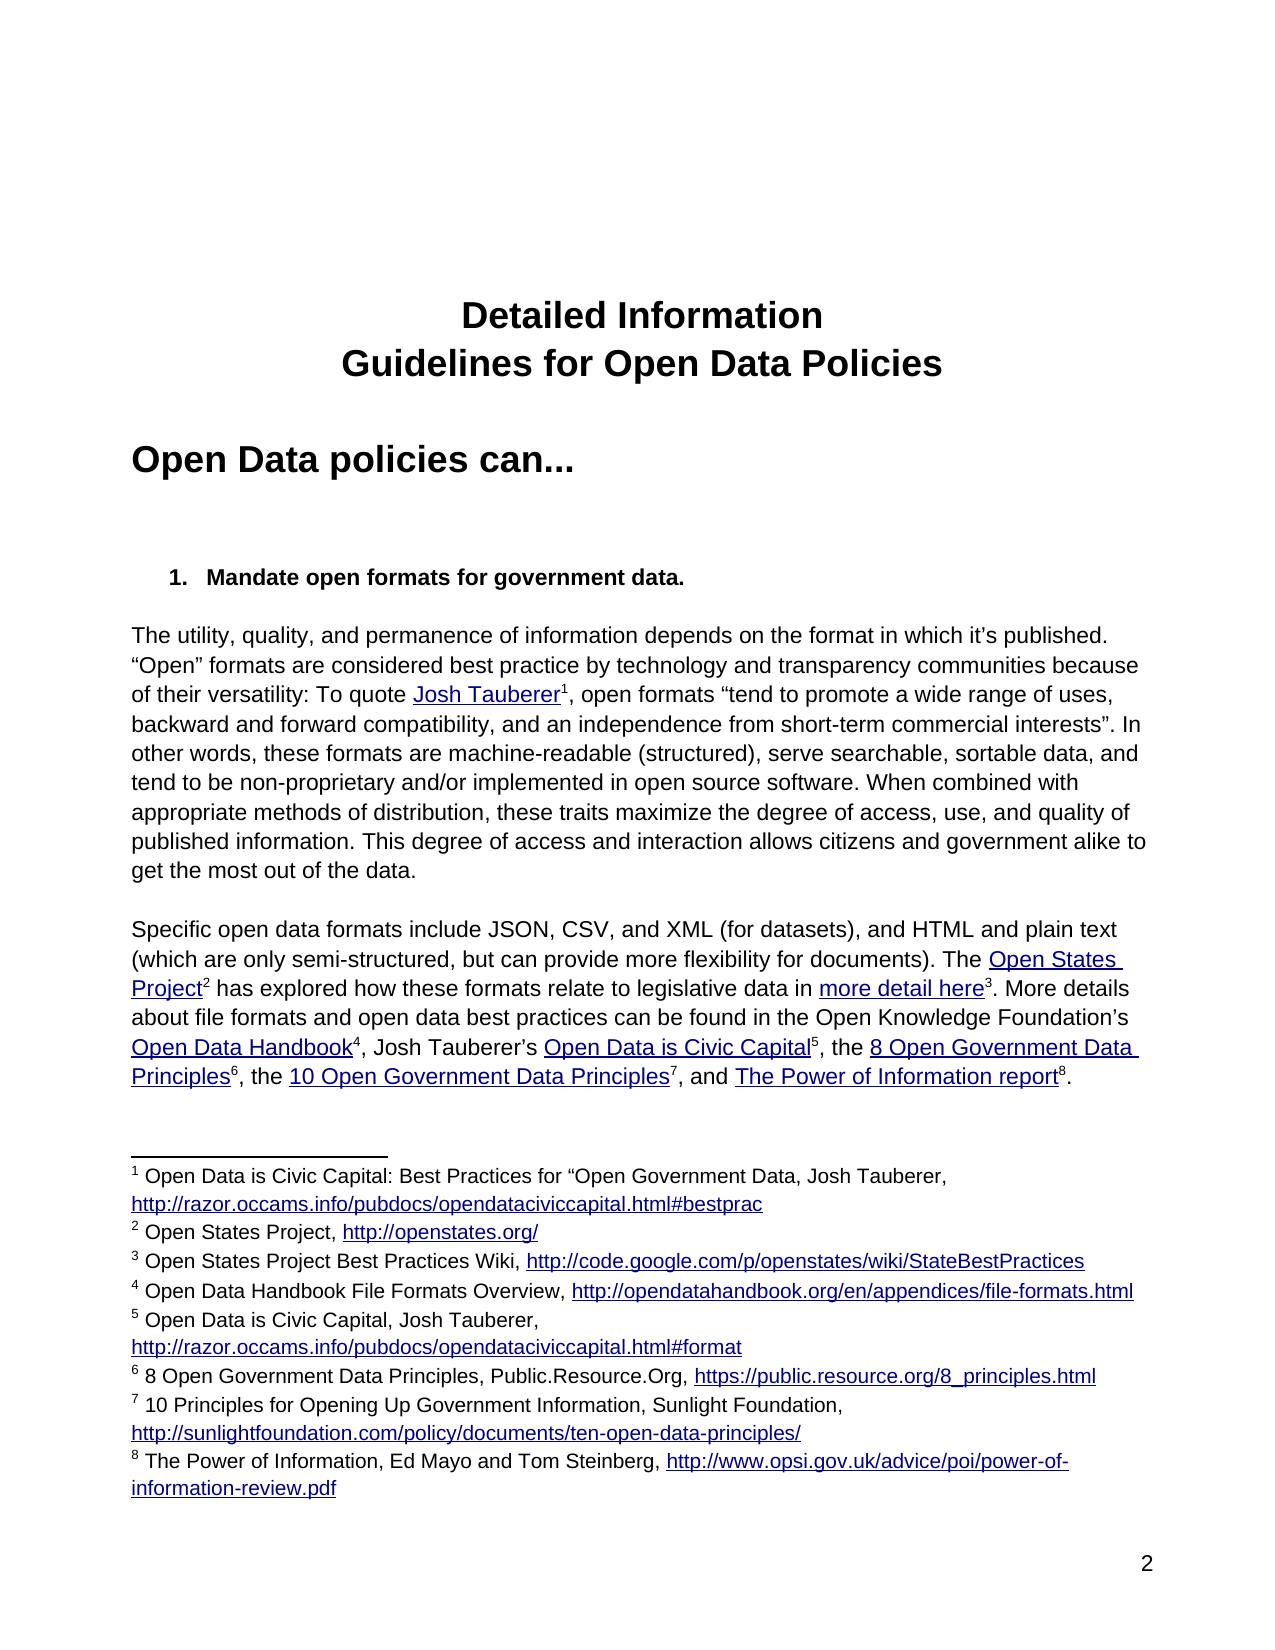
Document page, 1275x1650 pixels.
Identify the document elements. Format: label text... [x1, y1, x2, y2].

text 8 Open Government Data Principles, Public.Resource.Org, https://public.resource.org/8_principles.html [131, 1363, 1153, 1388]
text Open Data is Civic Capital: Best Practices for “Open Government Data, Josh Tauberer, http://razor.occams.info/pubdocs/opendataciviccapital.html#bestprac [131, 1163, 1153, 1215]
list Mandate open formats for government data. [169, 564, 1153, 590]
text The utility, quality, and permanence of information depends on the format in which it’s published. “Open” formats are considered best practice by technology and transparency communities because of their versatility: To quote Josh Tauberer, open formats “tend to promote a wide range of uses, backward and forward compatibility, and an independence from short-term commercial interests”. In other words, these formats are machine-readable (structured), serve searchable, sortable data, and tend to be non-proprietary and/or implemented in open source software. When combined with appropriate methods of distribution, these traits maximize the degree of access, use, and quality of published information. This degree of access and interaction allows citizens and government alike to get the most out of the data. [131, 623, 1153, 884]
text Open States Project Best Practices Wiki, http://code.google.com/p/openstates/wiki/StateBestPractices [131, 1248, 1153, 1274]
text Open Data policies can... [131, 439, 1153, 481]
text The Power of Information, Ed Mayo and Tom Steinberg, http://www.opsi.gov.uk/advice/poi/power-of-information-review.pdf [131, 1448, 1153, 1500]
text 10 Principles for Opening Up Government Information, Sunlight Foundation, http://sunlightfoundation.com/policy/documents/ten-open-data-principles/ [131, 1392, 1153, 1444]
text Open States Project, http://openstates.org/ [131, 1219, 1153, 1244]
text Specific open data formats include JSON, CSV, and XML (for datasets), and HTML and plain text (which are only semi-structured, but can provide more flexibility for documents). The Open States Project has explored how these formats relate to legislative data in more detail here. More details about file formats and open data best practices can be found in the Open Knowledge Foundation’s Open Data Handbook, Josh Tauberer’s Open Data is Civic Capital, the 8 Open Government Data Principles, the 10 Open Government Data Principles, and The Power of Information report. [131, 917, 1153, 1089]
text Open Data Handbook File Formats Overview, http://opendatahandbook.org/en/appendices/file-formats.html [131, 1277, 1153, 1303]
text Open Data is Civic Capital, Josh Tauberer, http://razor.occams.info/pubdocs/opendataciviccapital.html#format [131, 1307, 1153, 1359]
text Guidelines for Open Data Policies [131, 342, 1153, 384]
text Detailed Information [131, 294, 1153, 336]
